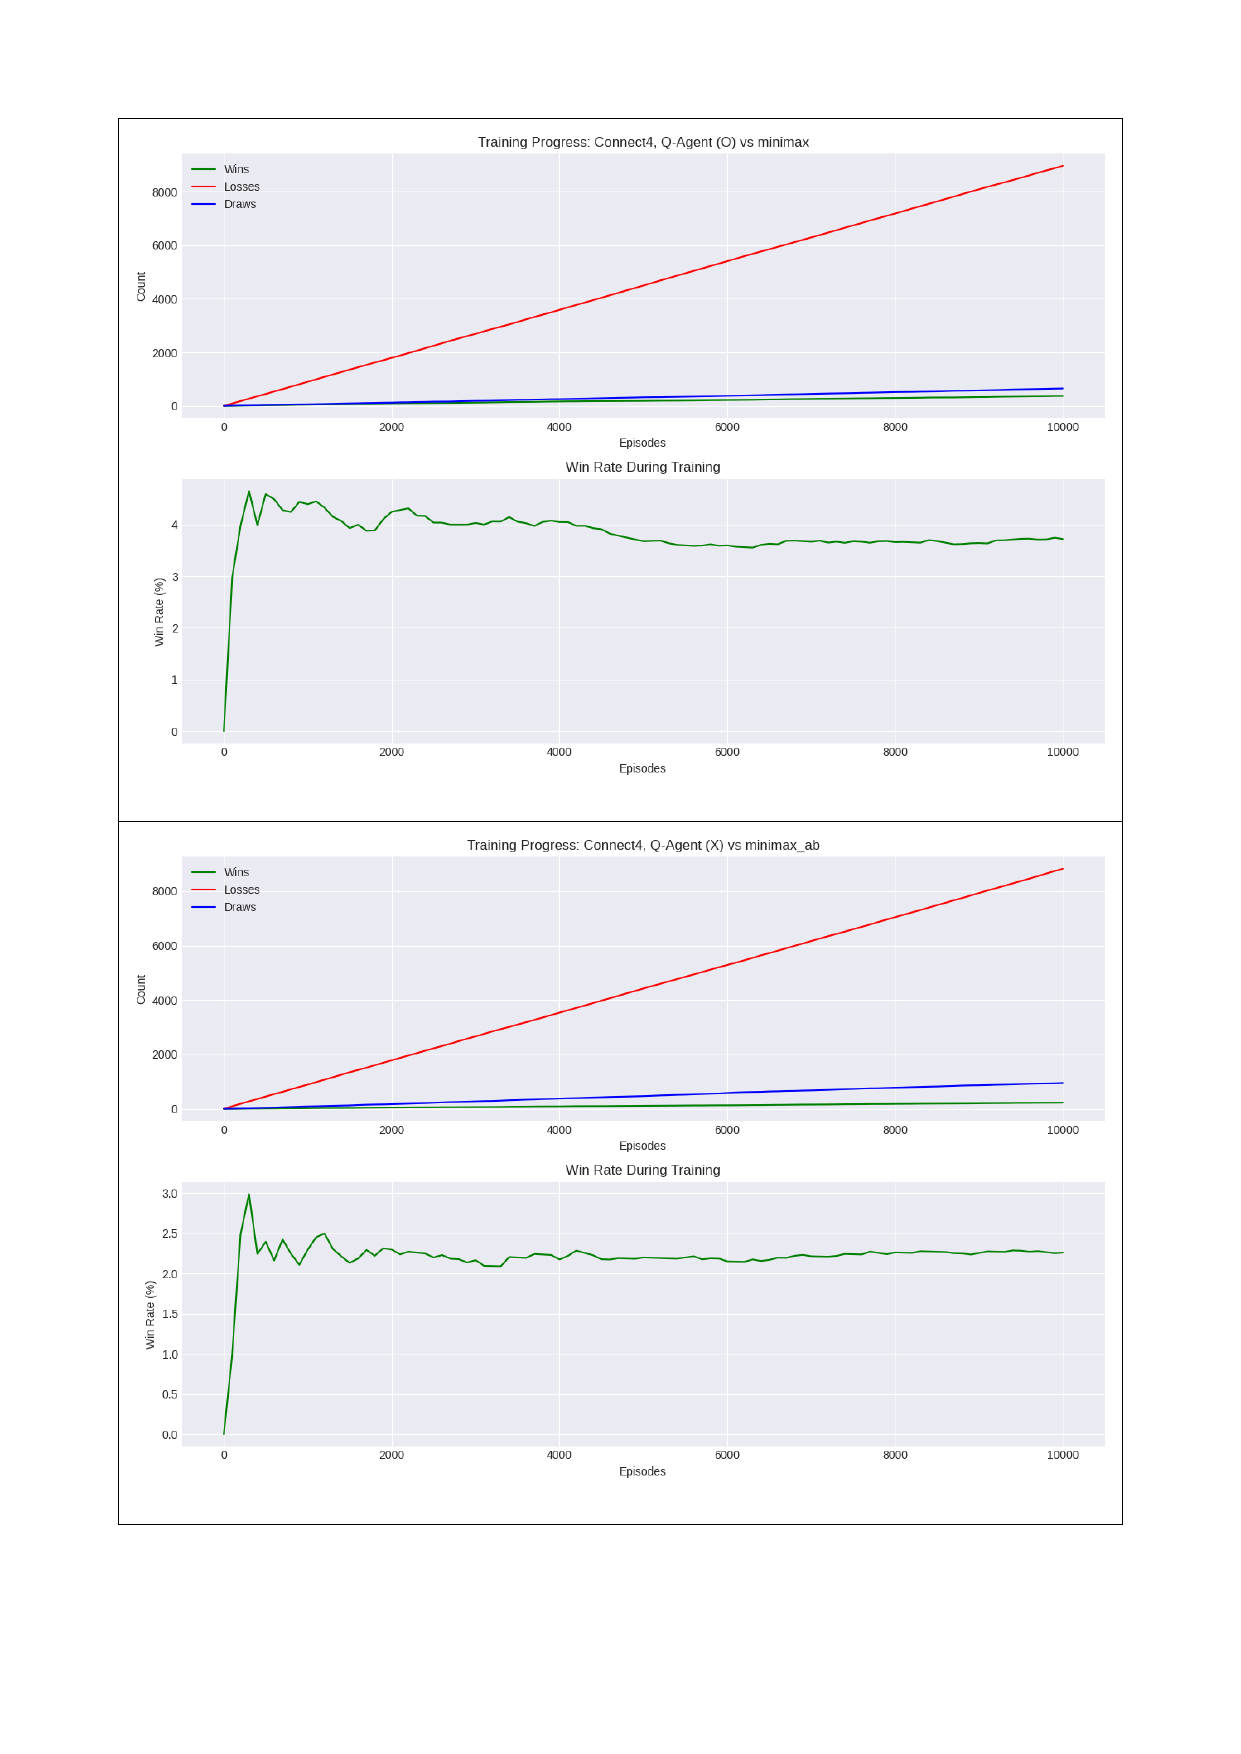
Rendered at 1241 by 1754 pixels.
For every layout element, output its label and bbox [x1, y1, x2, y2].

picture [123, 125, 1117, 787]
picture [123, 827, 1117, 1490]
table_header [119, 119, 1122, 821]
table_cell [119, 822, 1122, 1524]
